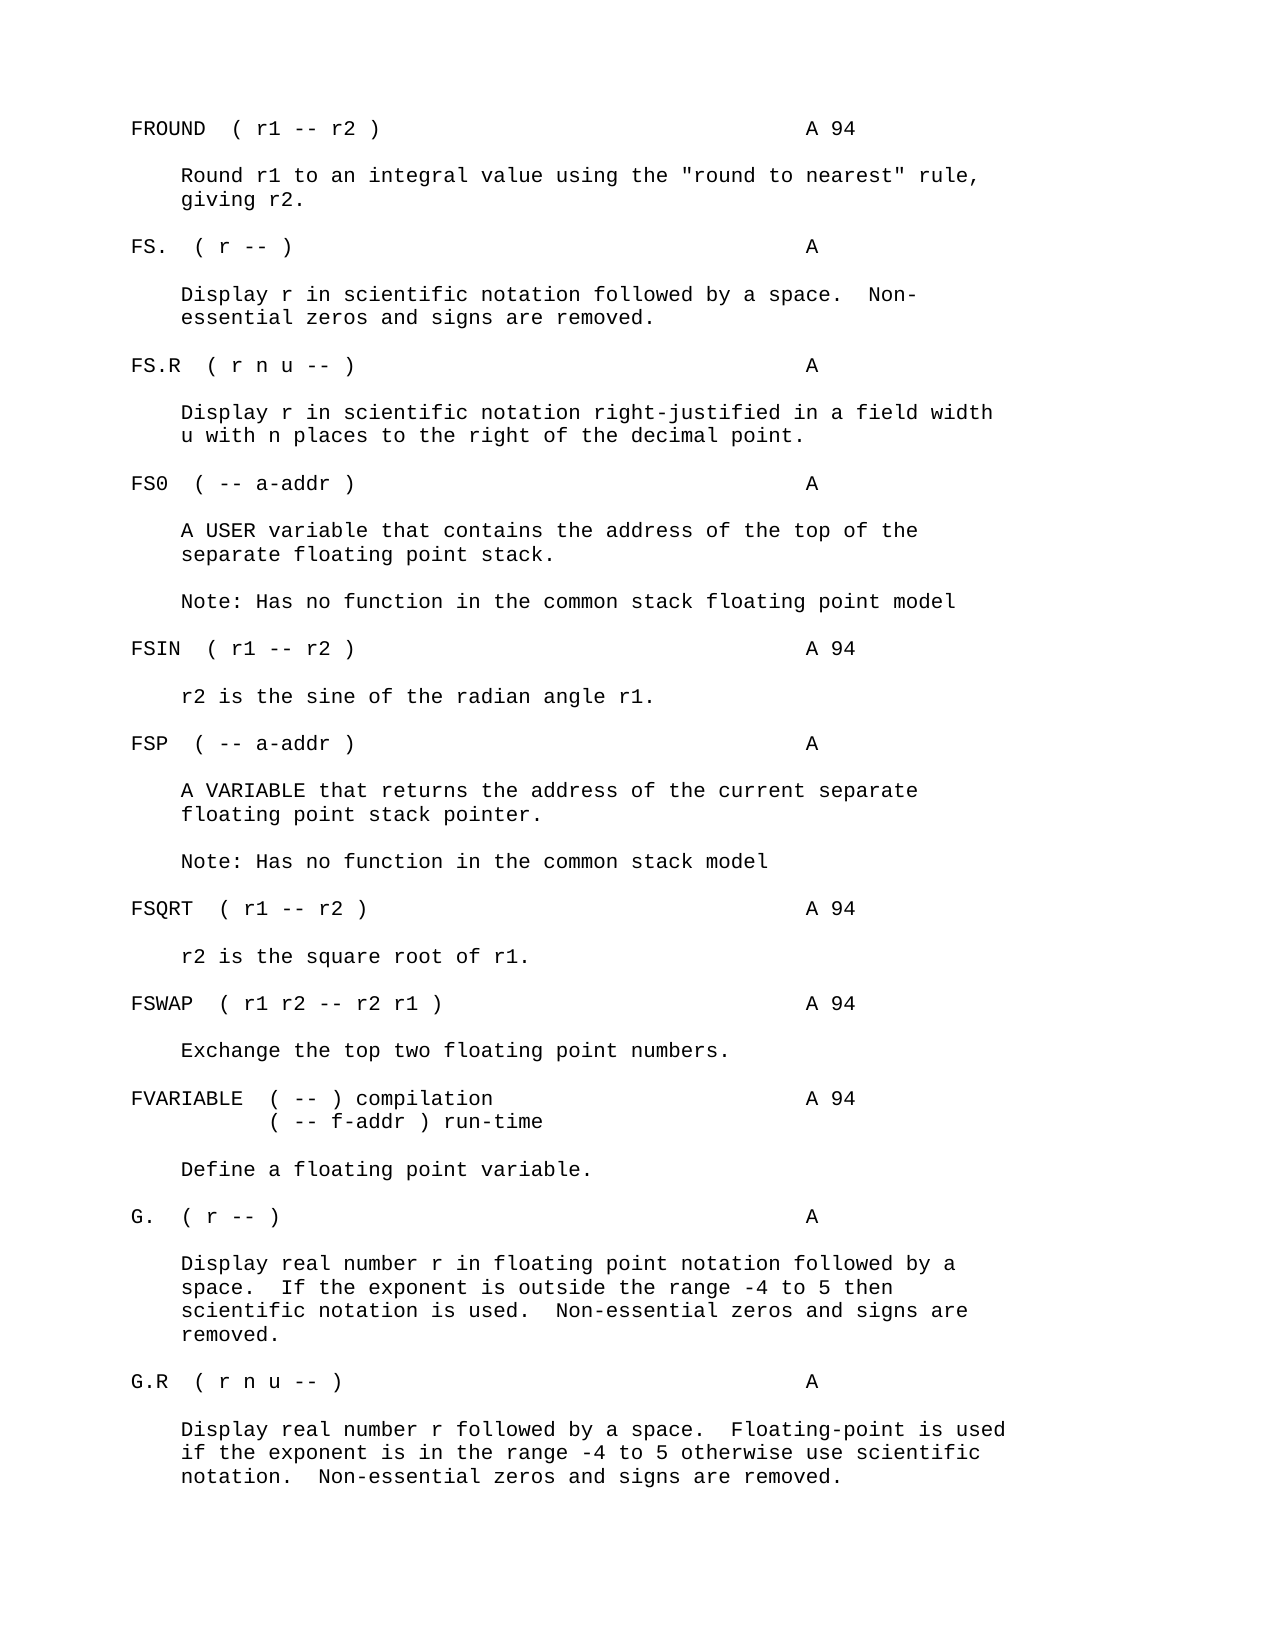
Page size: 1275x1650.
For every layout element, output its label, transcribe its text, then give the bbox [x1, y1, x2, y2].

text A USER variable that contains the address of the top of the [118, 520, 1157, 544]
text Round r1 to an integral value using the "round to nearest" rule, [118, 165, 1157, 189]
text Display r in scientific notation right-justified in a field width [118, 402, 1157, 426]
text Define a floating point variable. [118, 1158, 1157, 1182]
text floating point stack pointer. [118, 804, 1157, 827]
text r2 is the square root of r1. [118, 946, 1157, 969]
text FSWAP ( r1 r2 -- r2 r1 ) A 94 [118, 993, 1157, 1017]
text giving r2. [118, 189, 1157, 213]
text space. If the exponent is outside the range -4 to 5 then [118, 1277, 1157, 1300]
text notation. Non-essential zeros and signs are removed. [118, 1466, 1157, 1489]
text separate floating point stack. [118, 544, 1157, 567]
text FS. ( r -- ) A [118, 236, 1157, 260]
text Display real number r followed by a space. Floating-point is used [118, 1419, 1157, 1442]
text ( -- f-addr ) run-time [118, 1111, 1157, 1135]
text A VARIABLE that returns the address of the current separate [118, 780, 1157, 804]
text Note: Has no function in the common stack floating point model [118, 591, 1157, 615]
text if the exponent is in the range -4 to 5 otherwise use scientific [118, 1442, 1157, 1466]
text removed. [118, 1324, 1157, 1348]
text FSIN ( r1 -- r2 ) A 94 [118, 638, 1157, 662]
text Exchange the top two floating point numbers. [118, 1040, 1157, 1064]
text essential zeros and signs are removed. [118, 307, 1157, 331]
text G. ( r -- ) A [118, 1206, 1157, 1229]
text Display r in scientific notation followed by a space. Non- [118, 284, 1157, 307]
text FS.R ( r n u -- ) A [118, 354, 1157, 378]
text FROUND ( r1 -- r2 ) A 94 [118, 118, 1157, 142]
text Note: Has no function in the common stack model [118, 851, 1157, 875]
text Display real number r in floating point notation followed by a [118, 1253, 1157, 1277]
text FSQRT ( r1 -- r2 ) A 94 [118, 898, 1157, 922]
text FS0 ( -- a-addr ) A [118, 473, 1157, 496]
text FSP ( -- a-addr ) A [118, 733, 1157, 757]
text r2 is the sine of the radian angle r1. [118, 686, 1157, 709]
text u with n places to the right of the decimal point. [118, 426, 1157, 449]
text FVARIABLE ( -- ) compilation A 94 [118, 1088, 1157, 1111]
text G.R ( r n u -- ) A [118, 1371, 1157, 1395]
text scientific notation is used. Non-essential zeros and signs are [118, 1300, 1157, 1324]
